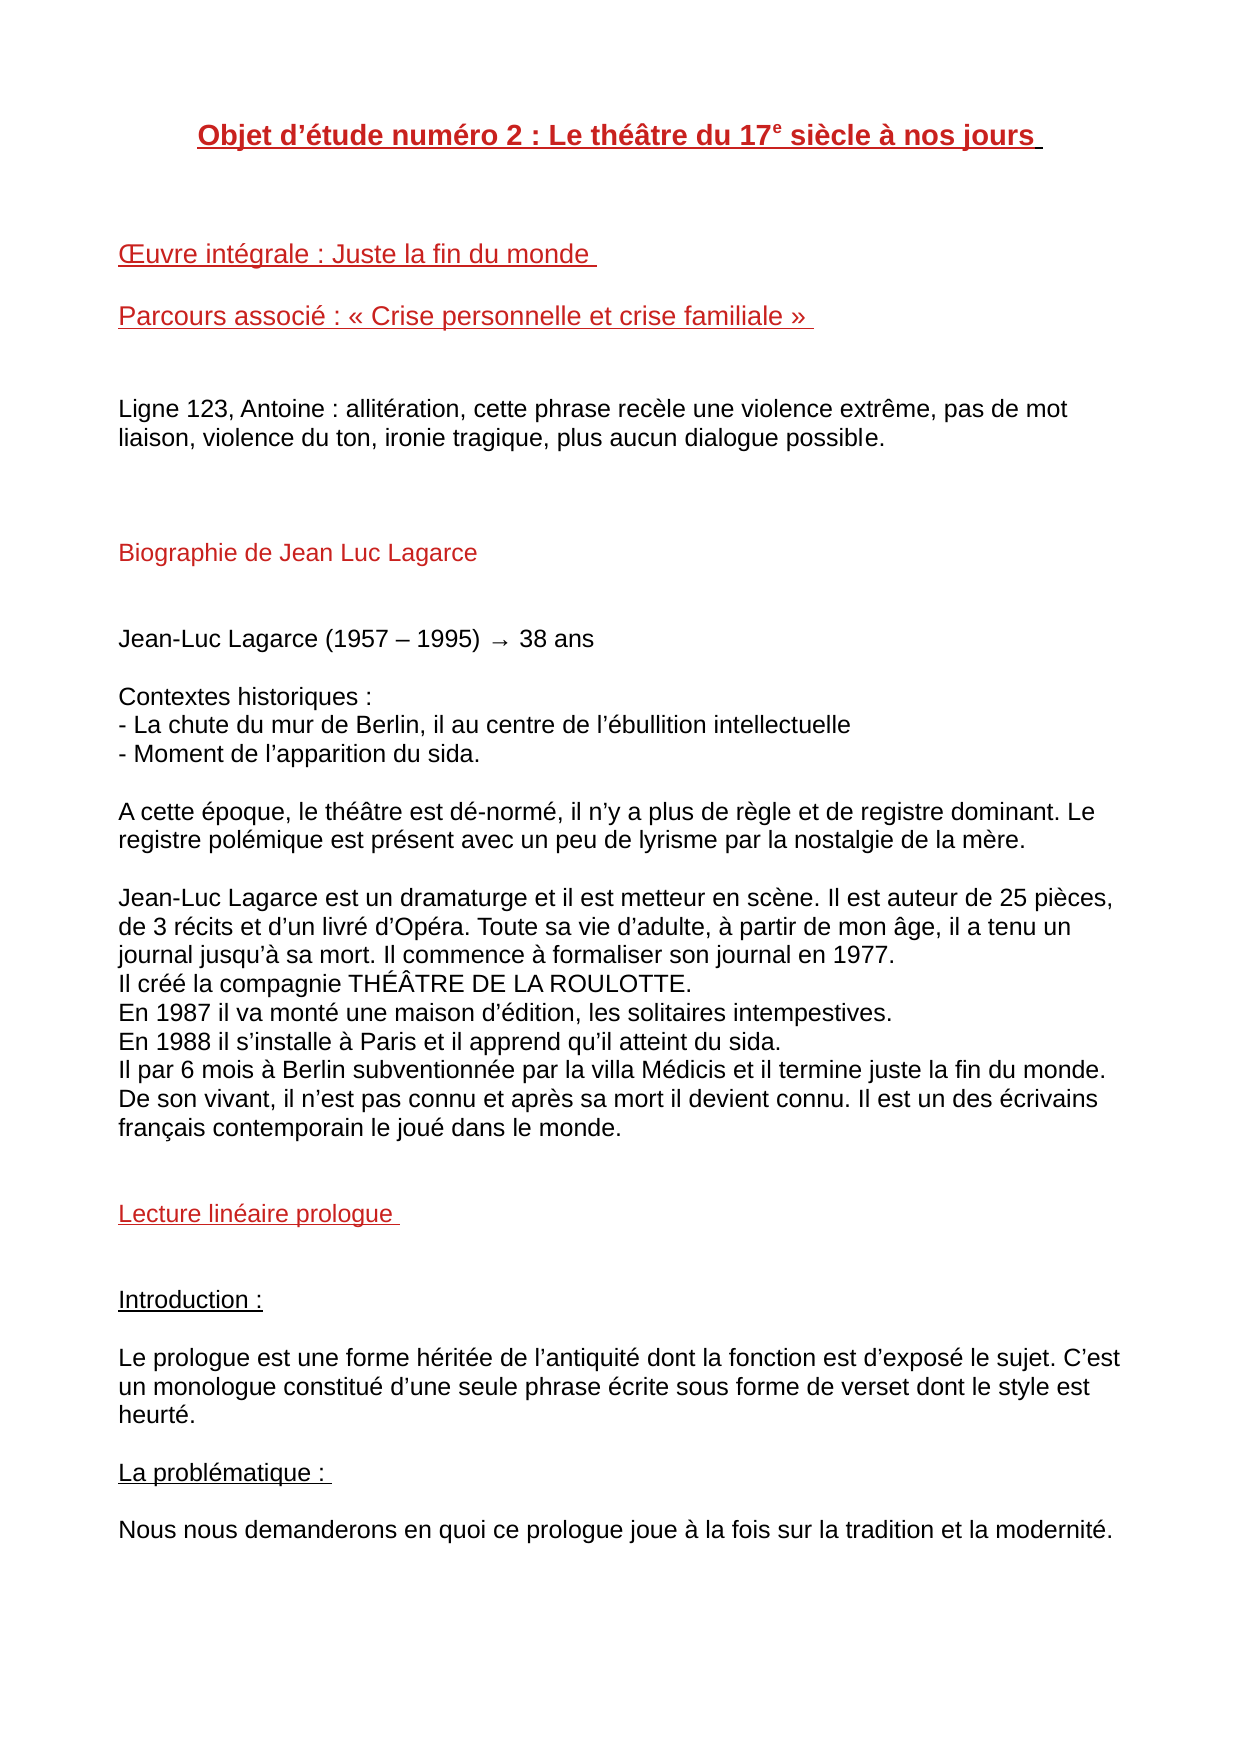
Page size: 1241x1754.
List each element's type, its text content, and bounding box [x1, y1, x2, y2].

text Le prologue est une forme héritée de l’antiquité dont la fonction est d’exposé le sujet. C’est un monologue constitué d’une seule phrase écrite sous forme de verset dont le style est heurté. [118, 1343, 1122, 1429]
text Jean-Luc Lagarce (1957 – 1995) → 38 ans [118, 624, 1122, 653]
text Objet d’étude numéro 2 : Le théâtre du 17e siècle à nos jours [118, 118, 1122, 152]
text En 1988 il s’installe à Paris et il apprend qu’il atteint du sida. [118, 1027, 1122, 1055]
text A cette époque, le théâtre est dé-normé, il n’y a plus de règle et de registre dominant. Le registre polémique est présent avec un peu de lyrisme par la nostalgie de la mère. [118, 797, 1122, 854]
text Nous nous demanderons en quoi ce prologue joue à la fois sur la tradition et la modernité. [118, 1515, 1122, 1544]
text Lecture linéaire prologue [118, 1199, 1122, 1228]
text Jean-Luc Lagarce est un dramaturge et il est metteur en scène. Il est auteur de 25 pièces, de 3 récits et d’un livré d’Opéra. Toute sa vie d’adulte, à partir de mon âge, il a tenu un journal jusqu’à sa mort. Il commence à formaliser son journal en 1977. [118, 883, 1122, 969]
text Contextes historiques : [118, 682, 1122, 710]
text Œuvre intégrale : Juste la fin du monde [118, 238, 1122, 269]
text Introduction : [118, 1285, 1122, 1314]
text Il créé la compagnie THÉÂTRE DE LA ROULOTTE. [118, 969, 1122, 998]
text - La chute du mur de Berlin, il au centre de l’ébullition intellectuelle [118, 710, 1122, 739]
text Il par 6 mois à Berlin subventionnée par la villa Médicis et il termine juste la fin du monde. De son vivant, il n’est pas connu et après sa mort il devient connu. Il est un des écrivains français contemporain le joué dans le monde. [118, 1055, 1122, 1142]
text - Moment de l’apparition du sida. [118, 739, 1122, 768]
text Ligne 123, Antoine : allitération, cette phrase recèle une violence extrême, pas de mot liaison, violence du ton, ironie tragique, plus aucun dialogue possible. [118, 394, 1122, 452]
text La problématique : [118, 1458, 1122, 1487]
text Biographie de Jean Luc Lagarce [118, 538, 1122, 567]
text Parcours associé : « Crise personnelle et crise familiale » [118, 300, 1122, 332]
text En 1987 il va monté une maison d’édition, les solitaires intempestives. [118, 998, 1122, 1027]
